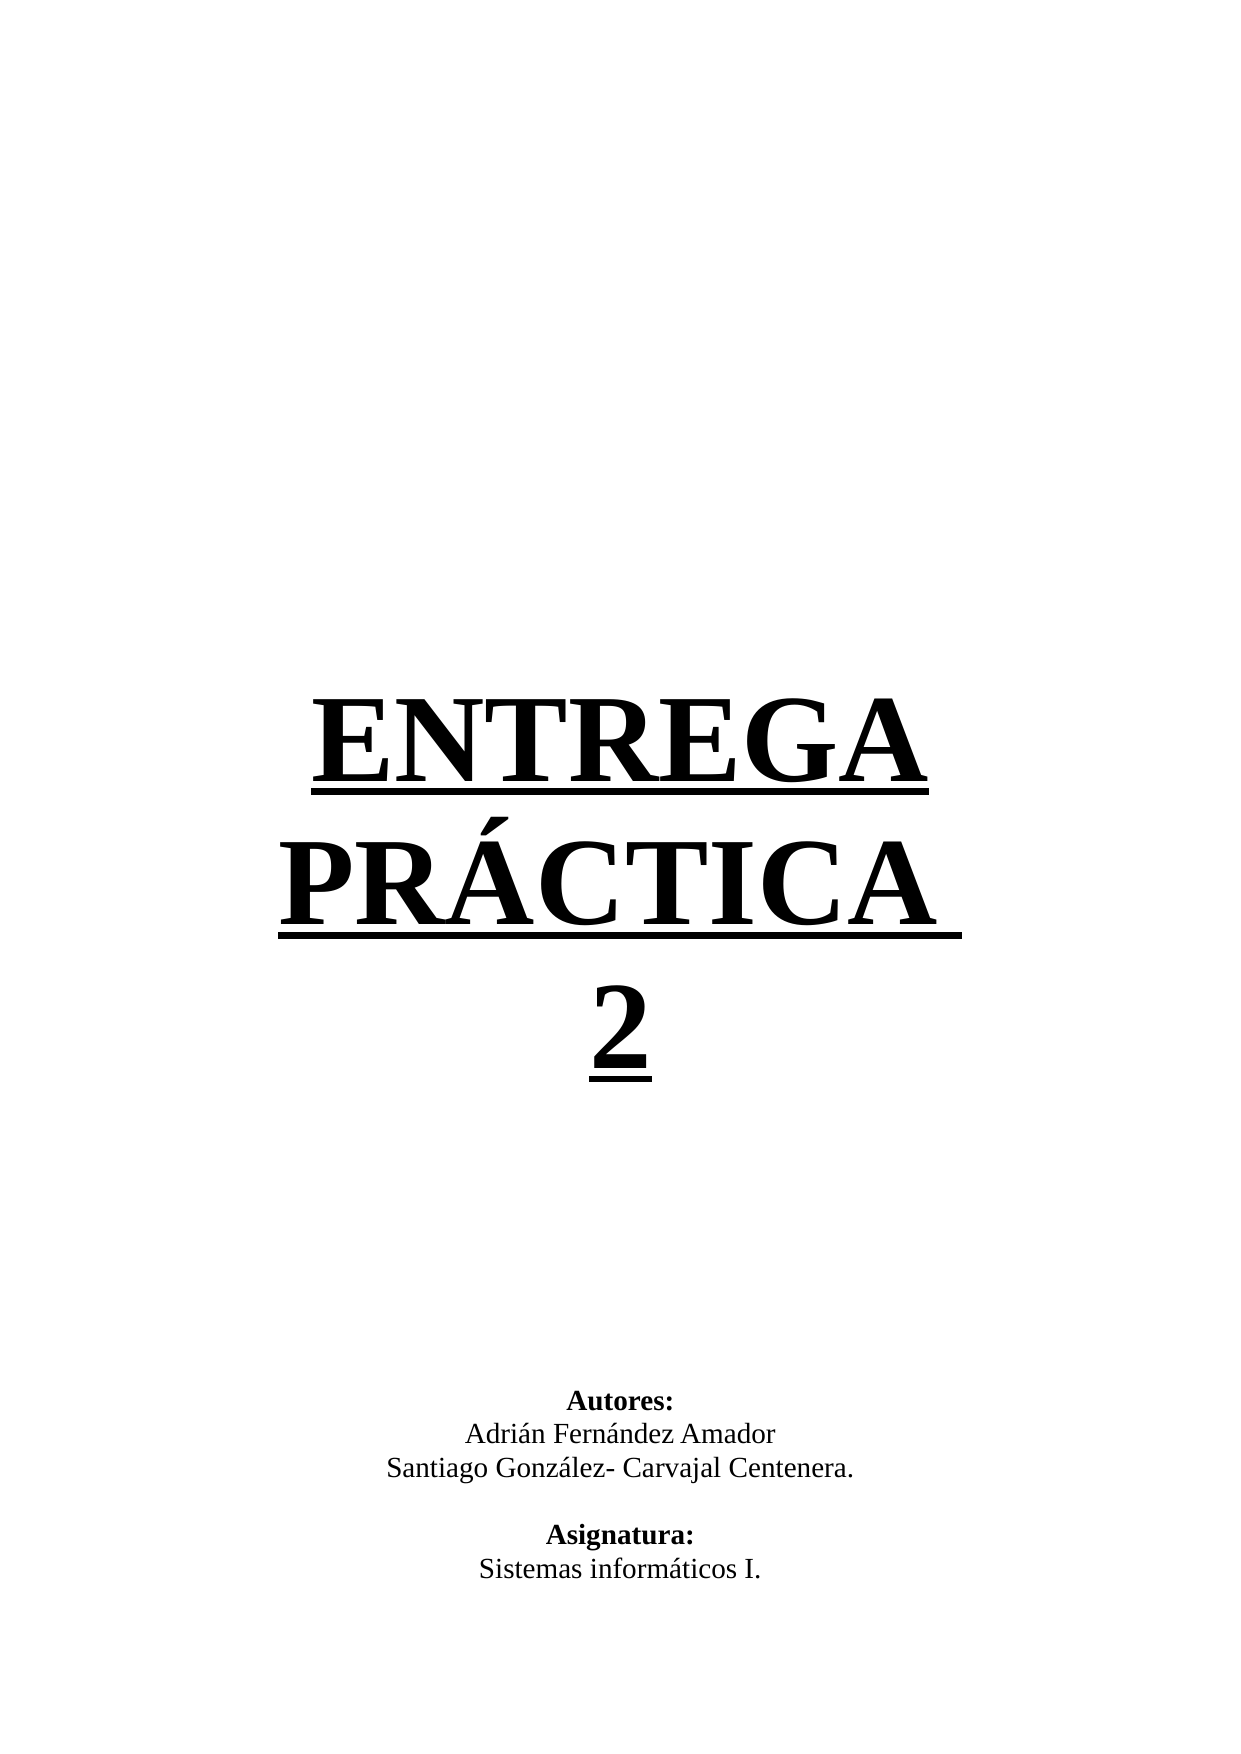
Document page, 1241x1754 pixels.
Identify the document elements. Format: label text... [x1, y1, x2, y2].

text 2 [118, 952, 1122, 1096]
text Sistemas informáticos I. [118, 1551, 1122, 1584]
text Adrián Fernández Amador [118, 1417, 1122, 1450]
text Asignatura: [118, 1517, 1122, 1551]
text Santiago González- Carvajal Centenera. [118, 1450, 1122, 1484]
text ENTREGA PRÁCTICA [118, 664, 1122, 952]
text Autores: [118, 1383, 1122, 1417]
